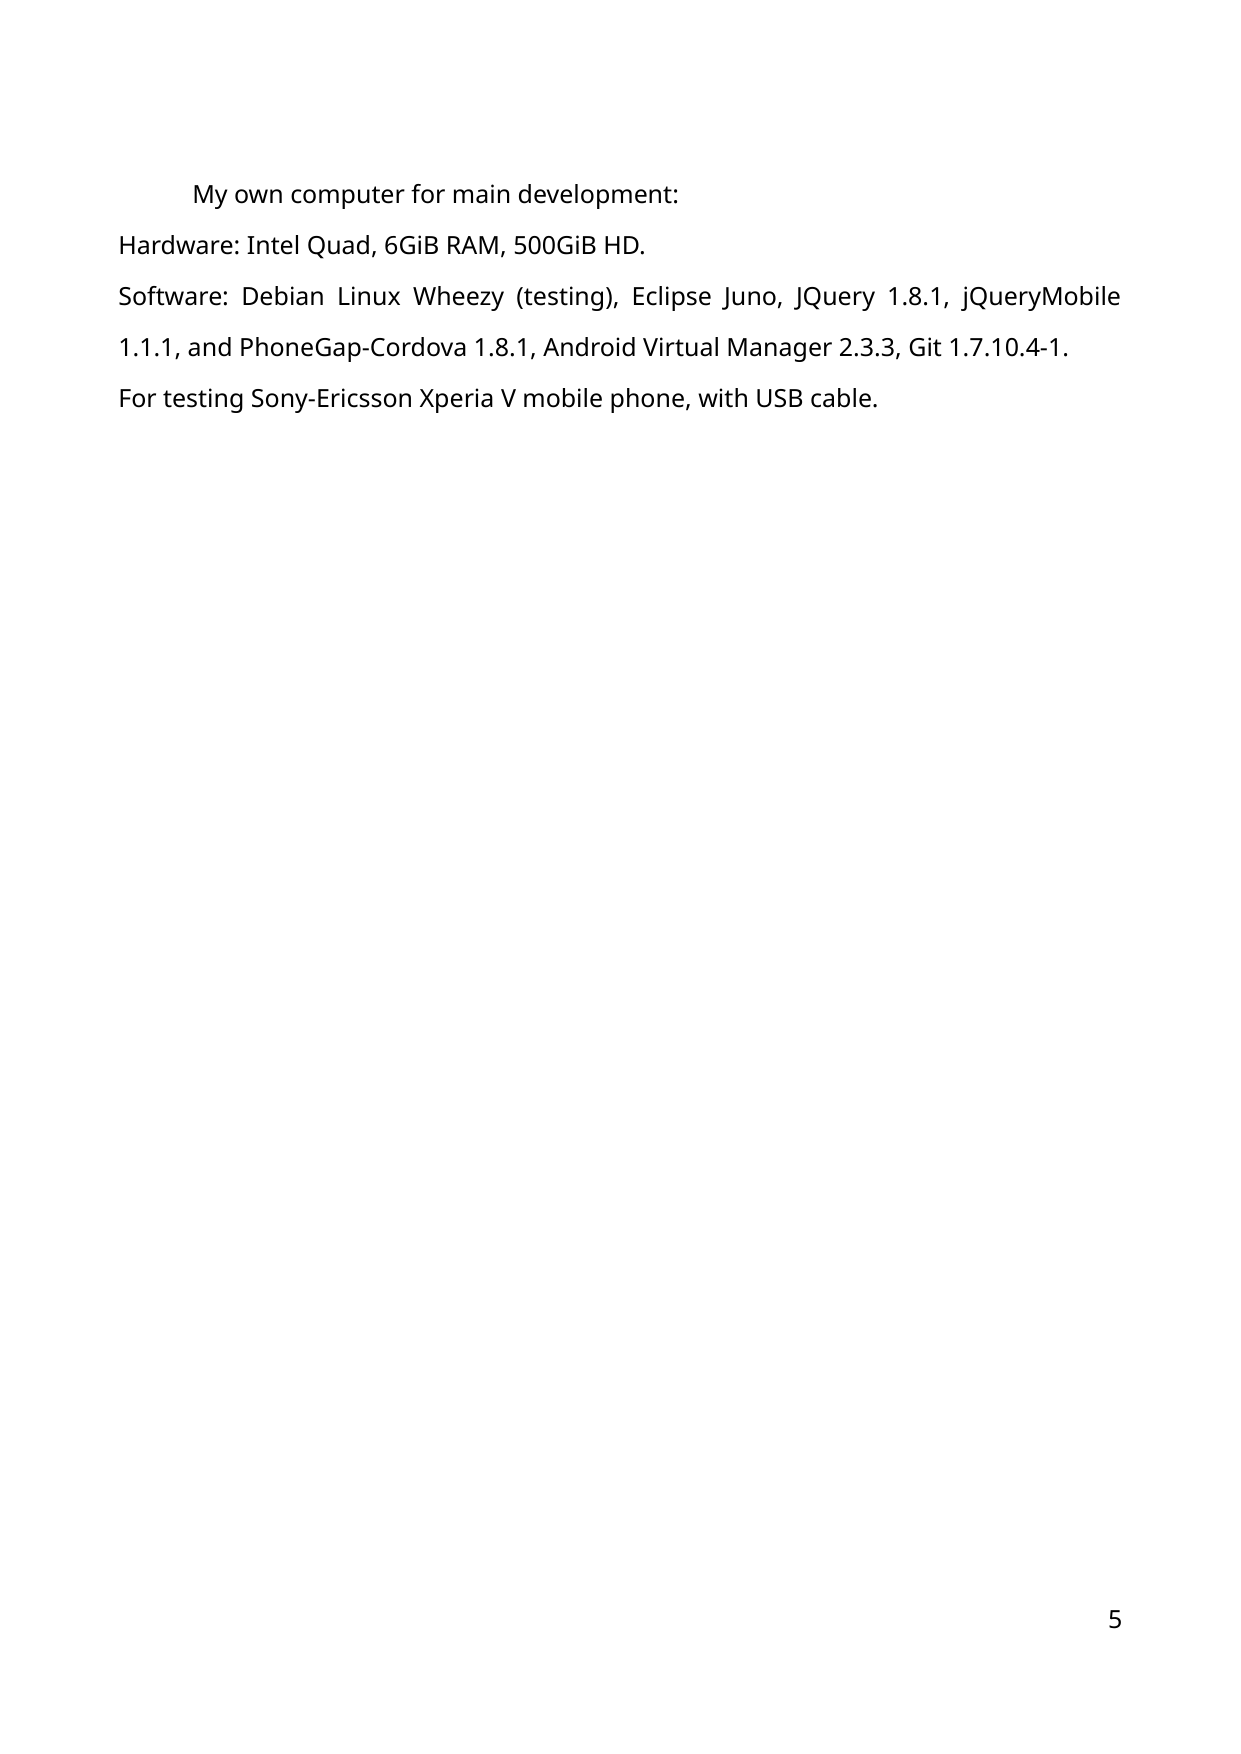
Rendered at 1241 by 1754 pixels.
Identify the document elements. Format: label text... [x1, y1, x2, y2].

text My own computer for main development: [118, 176, 1122, 210]
text For testing Sony-Ericsson Xperia V mobile phone, with USB cable. [118, 381, 1122, 414]
text Software: Debian Linux Wheezy (testing), Eclipse Juno, JQuery 1.8.1, jQueryMobile 1.1.1, and PhoneGap-Cordova 1.8.1, Android Virtual Manager 2.3.3, Git 1.7.10.4-1. [118, 278, 1122, 363]
text Hardware: Intel Quad, 6GiB RAM, 500GiB HD. [118, 227, 1122, 261]
